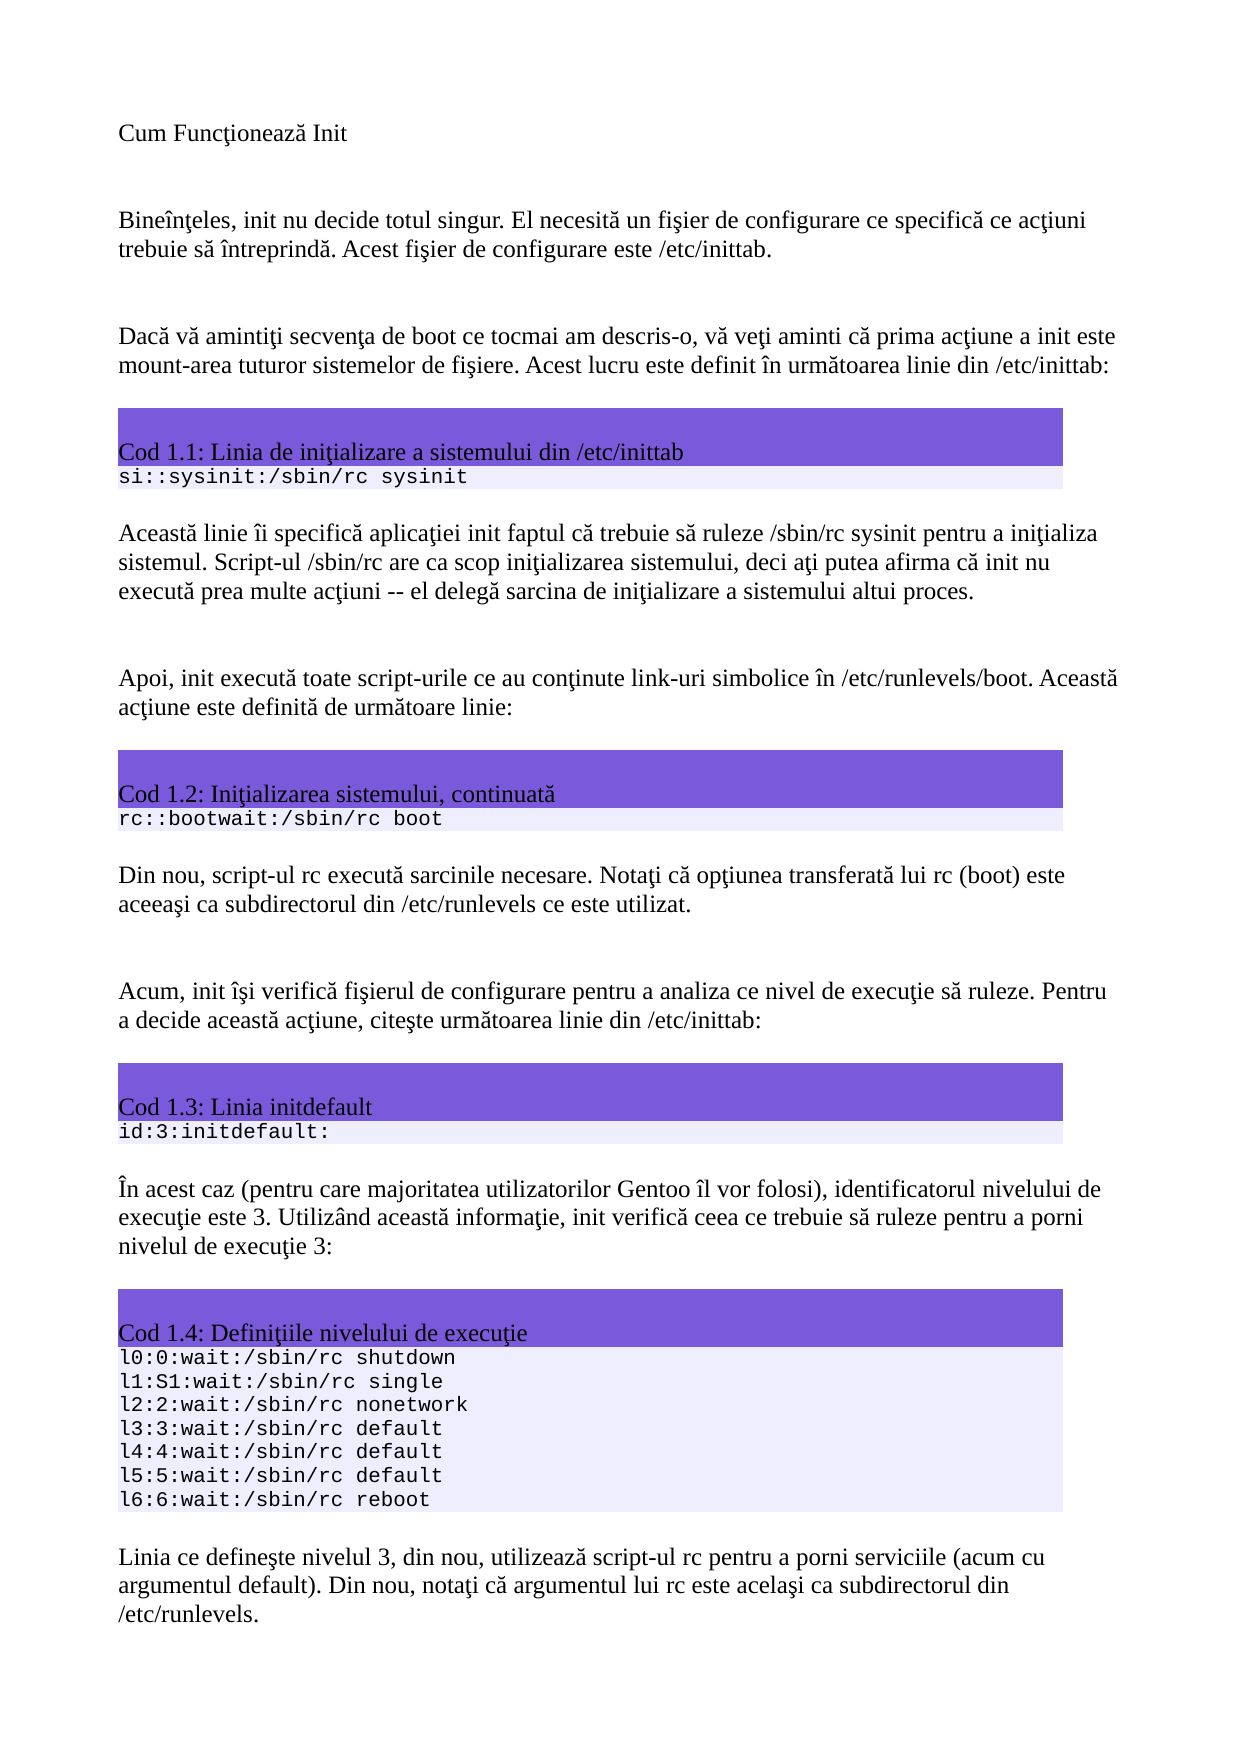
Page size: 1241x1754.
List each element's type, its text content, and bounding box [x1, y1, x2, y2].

text Cum Funcţionează Init [118, 118, 1122, 147]
text Linia ce defineşte nivelul 3, din nou, utilizează script-ul rc pentru a porni serviciile (acum cu argumentul default). Din nou, notaţi că argumentul lui rc este acelaşi ca subdirectorul din /etc/runlevels. [118, 1542, 1122, 1628]
table_cell l0:0:wait:/sbin/rc shutdown l1:S1:wait:/sbin/rc single l2:2:wait:/sbin/rc nonetwork l3:3:wait:/sbin/rc default l4:4:wait:/sbin/rc default l5:5:wait:/sbin/rc default l6:6:wait:/sbin/rc reboot [118, 1347, 1063, 1512]
table_cell si::sysinit:/sbin/rc sysinit [118, 466, 1063, 489]
table_header Cod 1.1: Linia de iniţializare a sistemului din /etc/inittab [118, 408, 1063, 466]
table_cell id:3:initdefault: [118, 1121, 1063, 1144]
text Această linie îi specifică aplicaţiei init faptul că trebuie să ruleze /sbin/rc sysinit pentru a iniţializa sistemul. Script-ul /sbin/rc are ca scop iniţializarea sistemului, deci aţi putea afirma că init nu execută prea multe acţiuni -- el delegă sarcina de iniţializare a sistemului altui proces. [118, 518, 1122, 605]
text Apoi, init execută toate script-urile ce au conţinute link-uri simbolice în /etc/runlevels/boot. Această acţiune este definită de următoare linie: [118, 663, 1122, 721]
table_header Cod 1.4: Definiţiile nivelului de execuţie [118, 1289, 1063, 1347]
text Bineînţeles, init nu decide totul singur. El necesită un fişier de configurare ce specifică ce acţiuni trebuie să întreprindă. Acest fişier de configurare este /etc/inittab. [118, 205, 1122, 263]
text Din nou, script-ul rc execută sarcinile necesare. Notaţi că opţiunea transferată lui rc (boot) este aceeaşi ca subdirectorul din /etc/runlevels ce este utilizat. [118, 860, 1122, 918]
table_cell rc::bootwait:/sbin/rc boot [118, 808, 1063, 831]
text În acest caz (pentru care majoritatea utilizatorilor Gentoo îl vor folosi), identificatorul nivelului de execuţie este 3. Utilizând această informaţie, init verifică ceea ce trebuie să ruleze pentru a porni nivelul de execuţie 3: [118, 1174, 1122, 1260]
text Dacă vă amintiţi secvenţa de boot ce tocmai am descris-o, vă veţi aminti că prima acţiune a init este mount-area tuturor sistemelor de fişiere. Acest lucru este definit în următoarea linie din /etc/inittab: [118, 321, 1122, 378]
table_header Cod 1.2: Iniţializarea sistemului, continuată [118, 750, 1063, 808]
text Acum, init îşi verifică fişierul de configurare pentru a analiza ce nivel de execuţie să ruleze. Pentru a decide această acţiune, citeşte următoarea linie din /etc/inittab: [118, 976, 1122, 1034]
table_header Cod 1.3: Linia initdefault [118, 1063, 1063, 1121]
